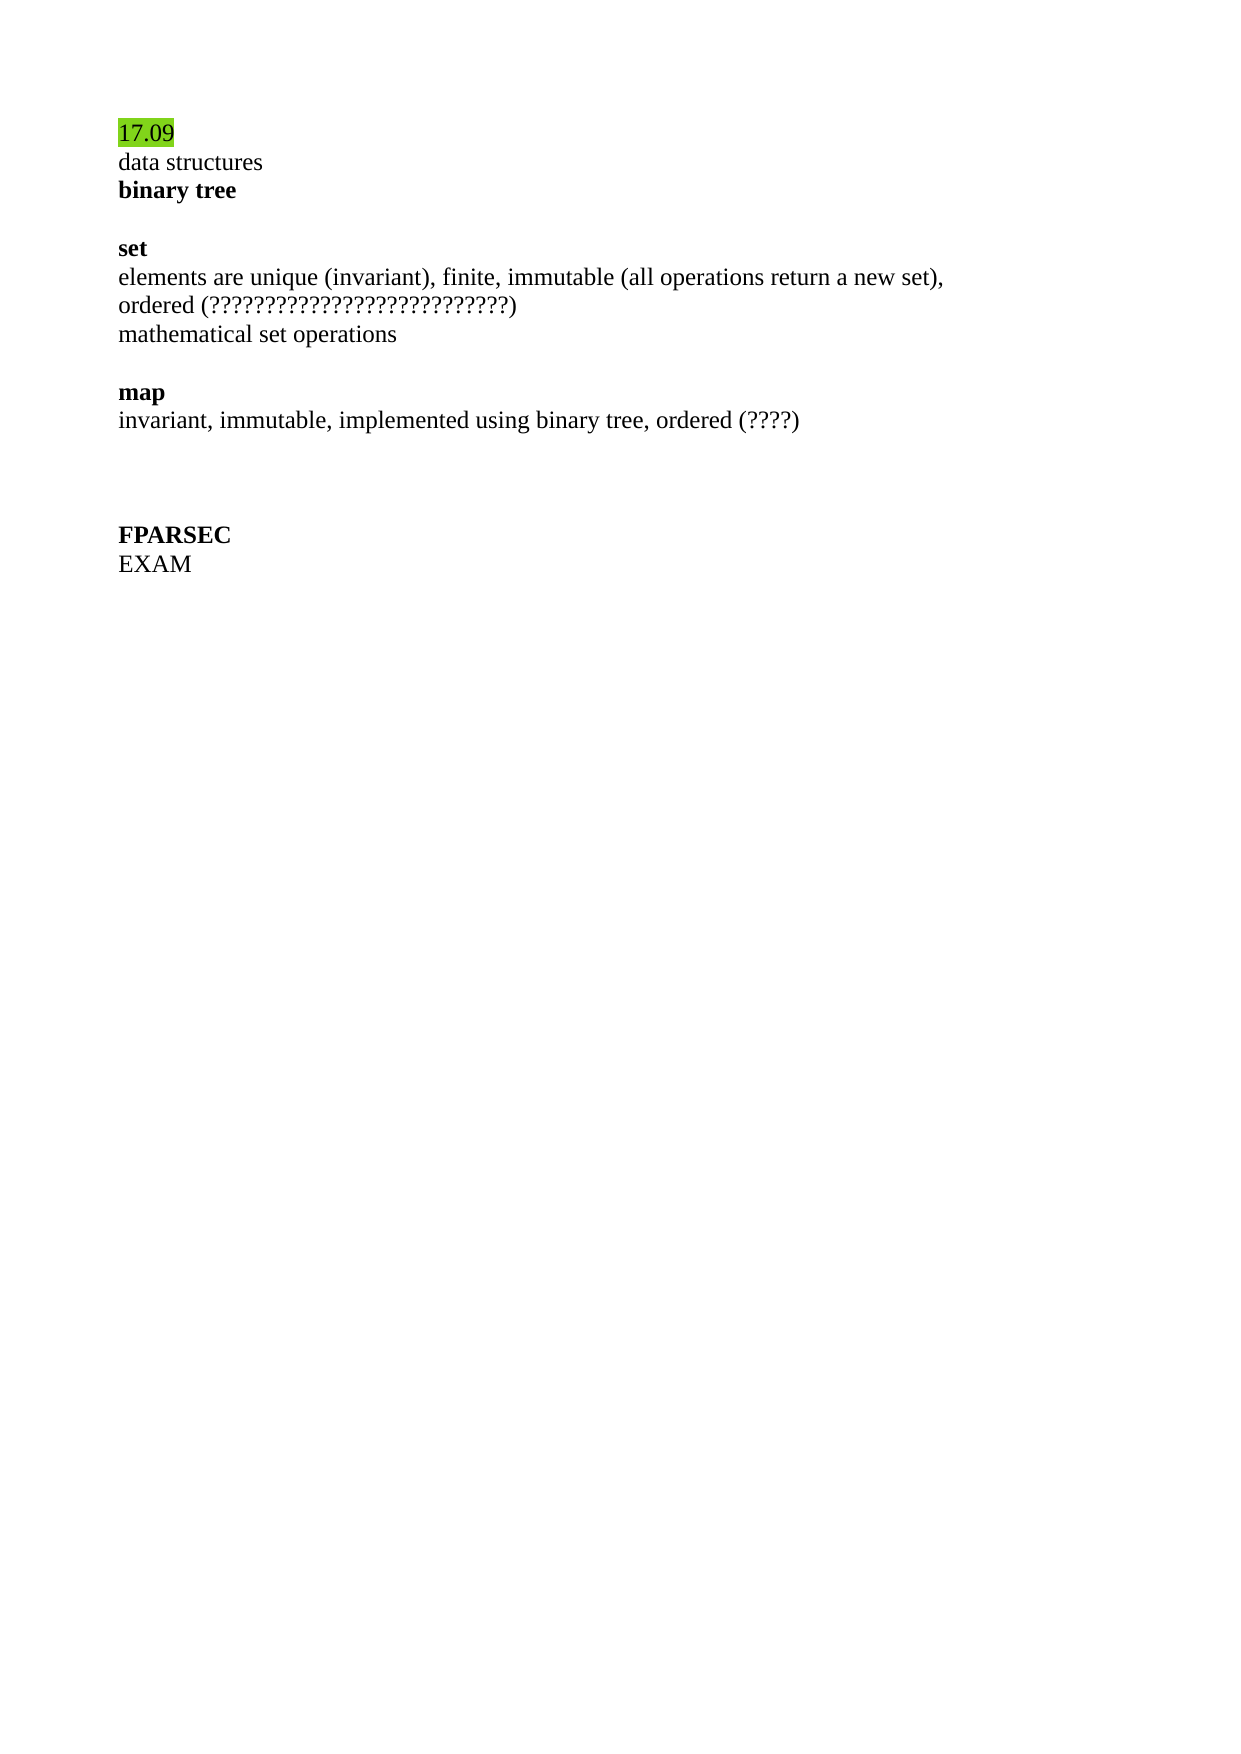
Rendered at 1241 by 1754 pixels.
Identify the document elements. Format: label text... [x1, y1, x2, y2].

text map [118, 377, 1122, 406]
text mathematical set operations [118, 319, 1122, 348]
text FPARSEC [118, 521, 1122, 549]
text elements are unique (invariant), finite, immutable (all operations return a new set), [118, 262, 1122, 291]
text EXAM [118, 549, 1122, 578]
text ordered (???????????????????????????) [118, 291, 1122, 319]
text data structures [118, 147, 1122, 176]
text binary tree [118, 176, 1122, 204]
text invariant, immutable, implemented using binary tree, ordered (????) [118, 406, 1122, 434]
text 17.09 [118, 118, 1122, 147]
text set [118, 233, 1122, 262]
